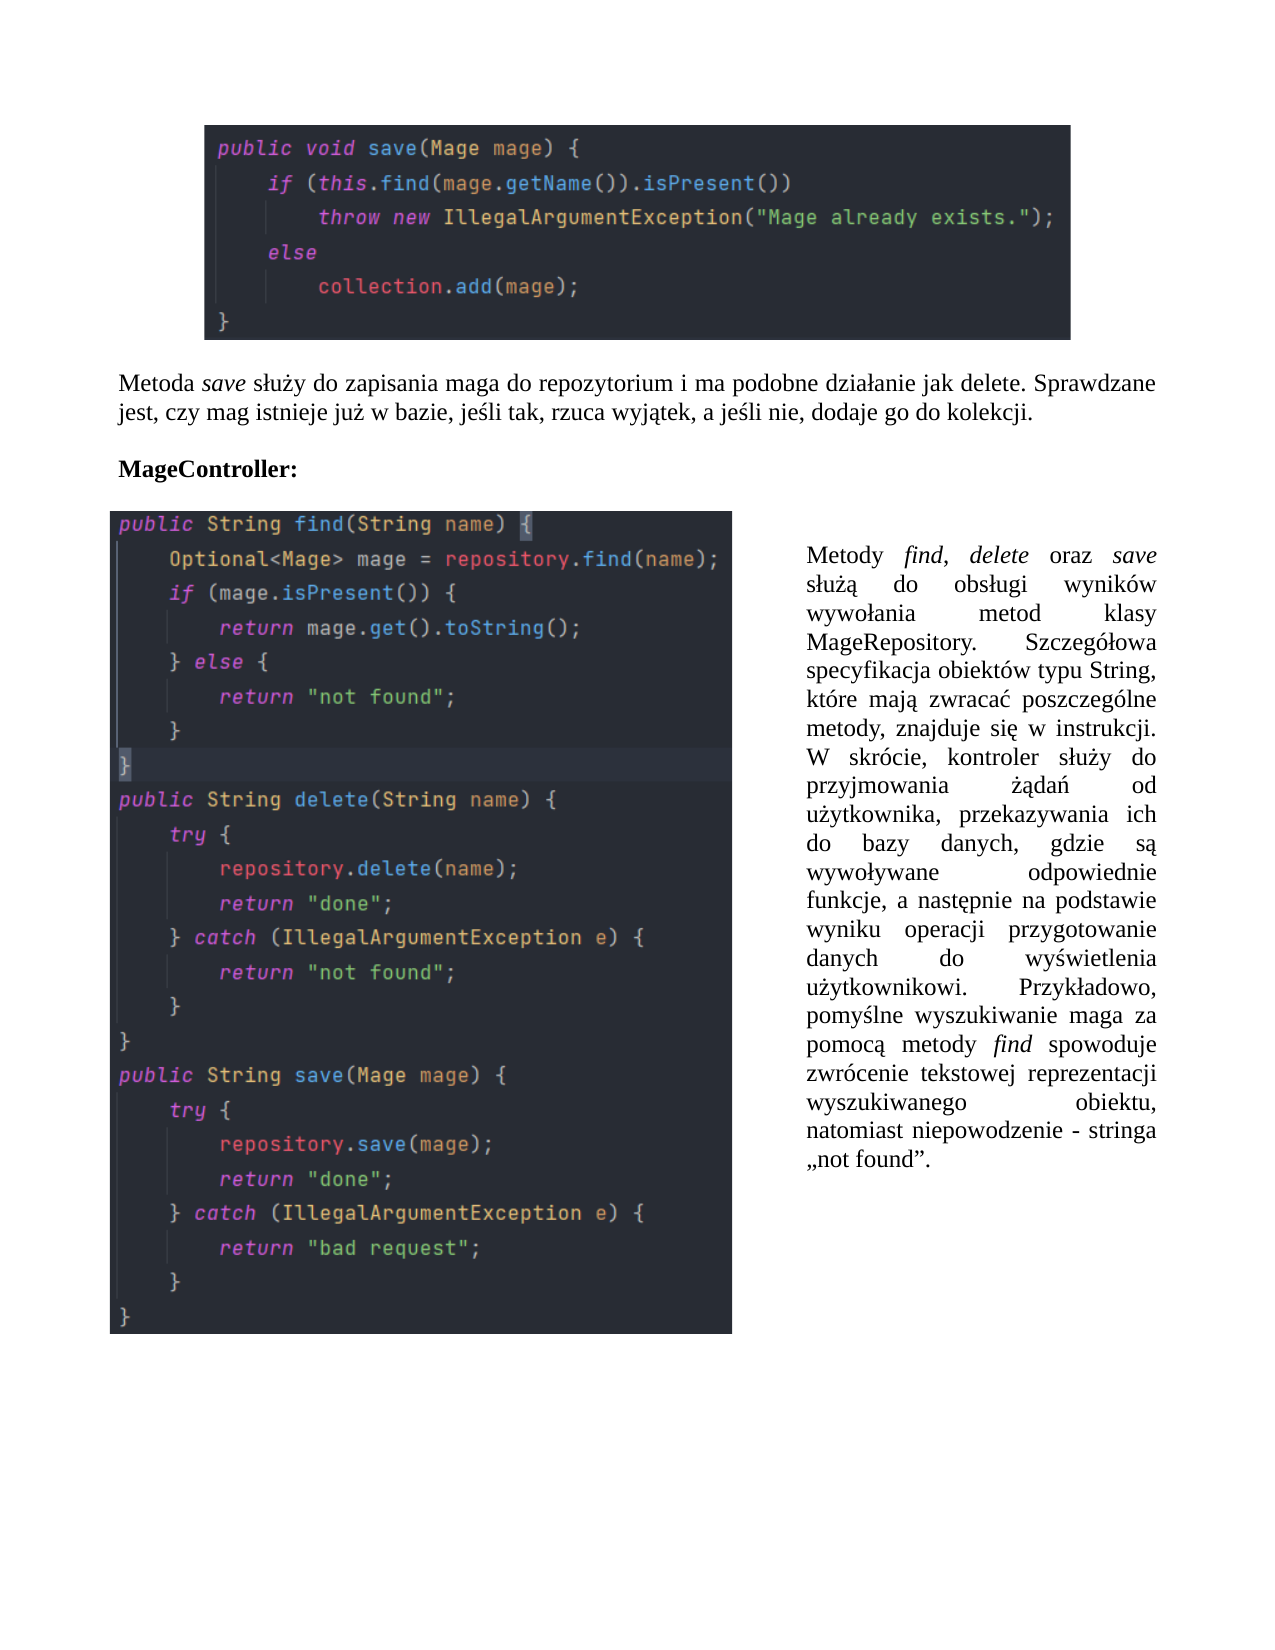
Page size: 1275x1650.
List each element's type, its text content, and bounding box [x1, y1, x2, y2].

text Metody find, delete oraz save służą do obsługi wyników wywołania metod klasy MageRepository. Szczegółowa specyfikacja obiektów typu String, które mają zwracać poszczególne metody, znajduje się w instrukcji. W skrócie, kontroler służy do przyjmowania żądań od użytkownika, przekazywania ich do bazy danych, gdzie są wywoływane odpowiednie funkcje, a następnie na podstawie wyniku operacji przygotowanie danych do wyświetlenia użytkownikowi. Przykładowo, pomyślne wyszukiwanie maga za pomocą metody find spowoduje zwrócenie tekstowej reprezentacji wyszukiwanego obiektu, natomiast niepowodzenie - stringa „not found”. [733, 541, 1157, 1173]
text MageController: [118, 454, 1157, 483]
text Metoda save służy do zapisania maga do repozytorium i ma podobne działanie jak delete. Sprawdzane jest, czy mag istnieje już w bazie, jeśli tak, rzuca wyjątek, a jeśli nie, dodaje go do kolekcji. [118, 368, 1157, 426]
picture [109, 511, 733, 1334]
picture [204, 125, 1071, 340]
